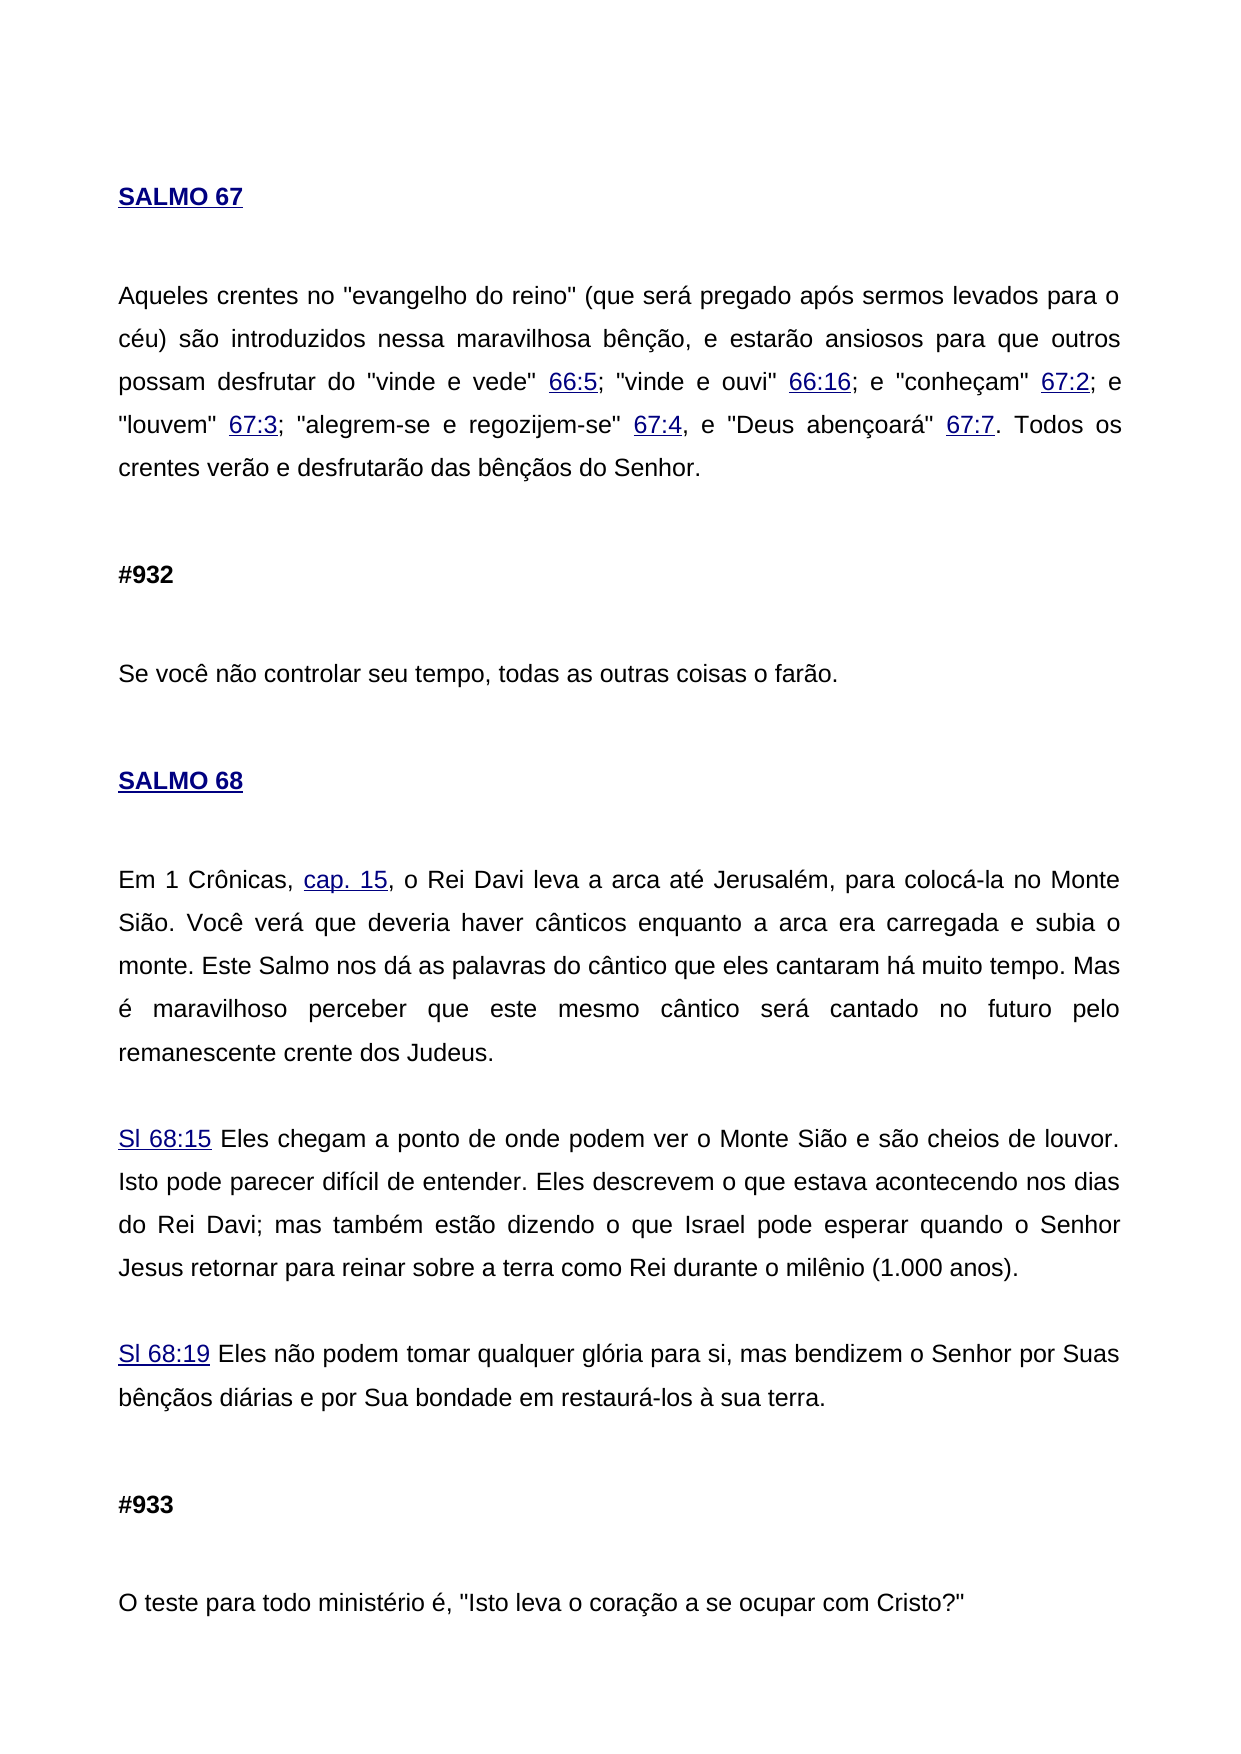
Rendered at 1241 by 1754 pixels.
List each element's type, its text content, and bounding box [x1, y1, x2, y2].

text O teste para todo ministério é, "Isto leva o coração a se ocupar com Cristo?" [118, 1588, 1122, 1617]
text Em 1 Crônicas, cap. 15, o Rei Davi leva a arca até Jerusalém, para colocá-la no Monte Sião. Você verá que deveria haver cânticos enquanto a arca era carregada e subia o monte. Este Salmo nos dá as palavras do cântico que eles cantaram há muito tempo. Mas é maravilhoso perceber que este mesmo cântico será cantado no futuro pelo remanescente crente dos Judeus. [118, 865, 1122, 1066]
subtitle SALMO 67 [118, 182, 1122, 211]
text Sl 68:15 Eles chegam a ponto de onde podem ver o Monte Sião e são cheios de louvor. Isto pode parecer difícil de entender. Eles descrevem o que estava acontecendo nos dias do Rei Davi; mas também estão dizendo o que Israel pode esperar quando o Senhor Jesus retornar para reinar sobre a terra como Rei durante o milênio (1.000 anos). [118, 1124, 1122, 1282]
text Se você não controlar seu tempo, todas as outras coisas o farão. [118, 659, 1122, 688]
text Aqueles crentes no "evangelho do reino" (que será pregado após sermos levados para o céu) são introduzidos nessa maravilhosa bênção, e estarão ansiosos para que outros possam desfrutar do "vinde e vede" 66:5; "vinde e ouvi" 66:16; e "conheçam" 67:2; e "louvem" 67:3; "alegrem-se e regozijem-se" 67:4, e "Deus abençoará" 67:7. Todos os crentes verão e desfrutarão das bênçãos do Senhor. [118, 281, 1122, 482]
subtitle #932 [118, 560, 1122, 589]
text Sl 68:19 Eles não podem tomar qualquer glória para si, mas bendizem o Senhor por Suas bênçãos diárias e por Sua bondade em restaurá-los à sua terra. [118, 1339, 1122, 1411]
subtitle #933 [118, 1489, 1122, 1518]
subtitle SALMO 68 [118, 766, 1122, 795]
